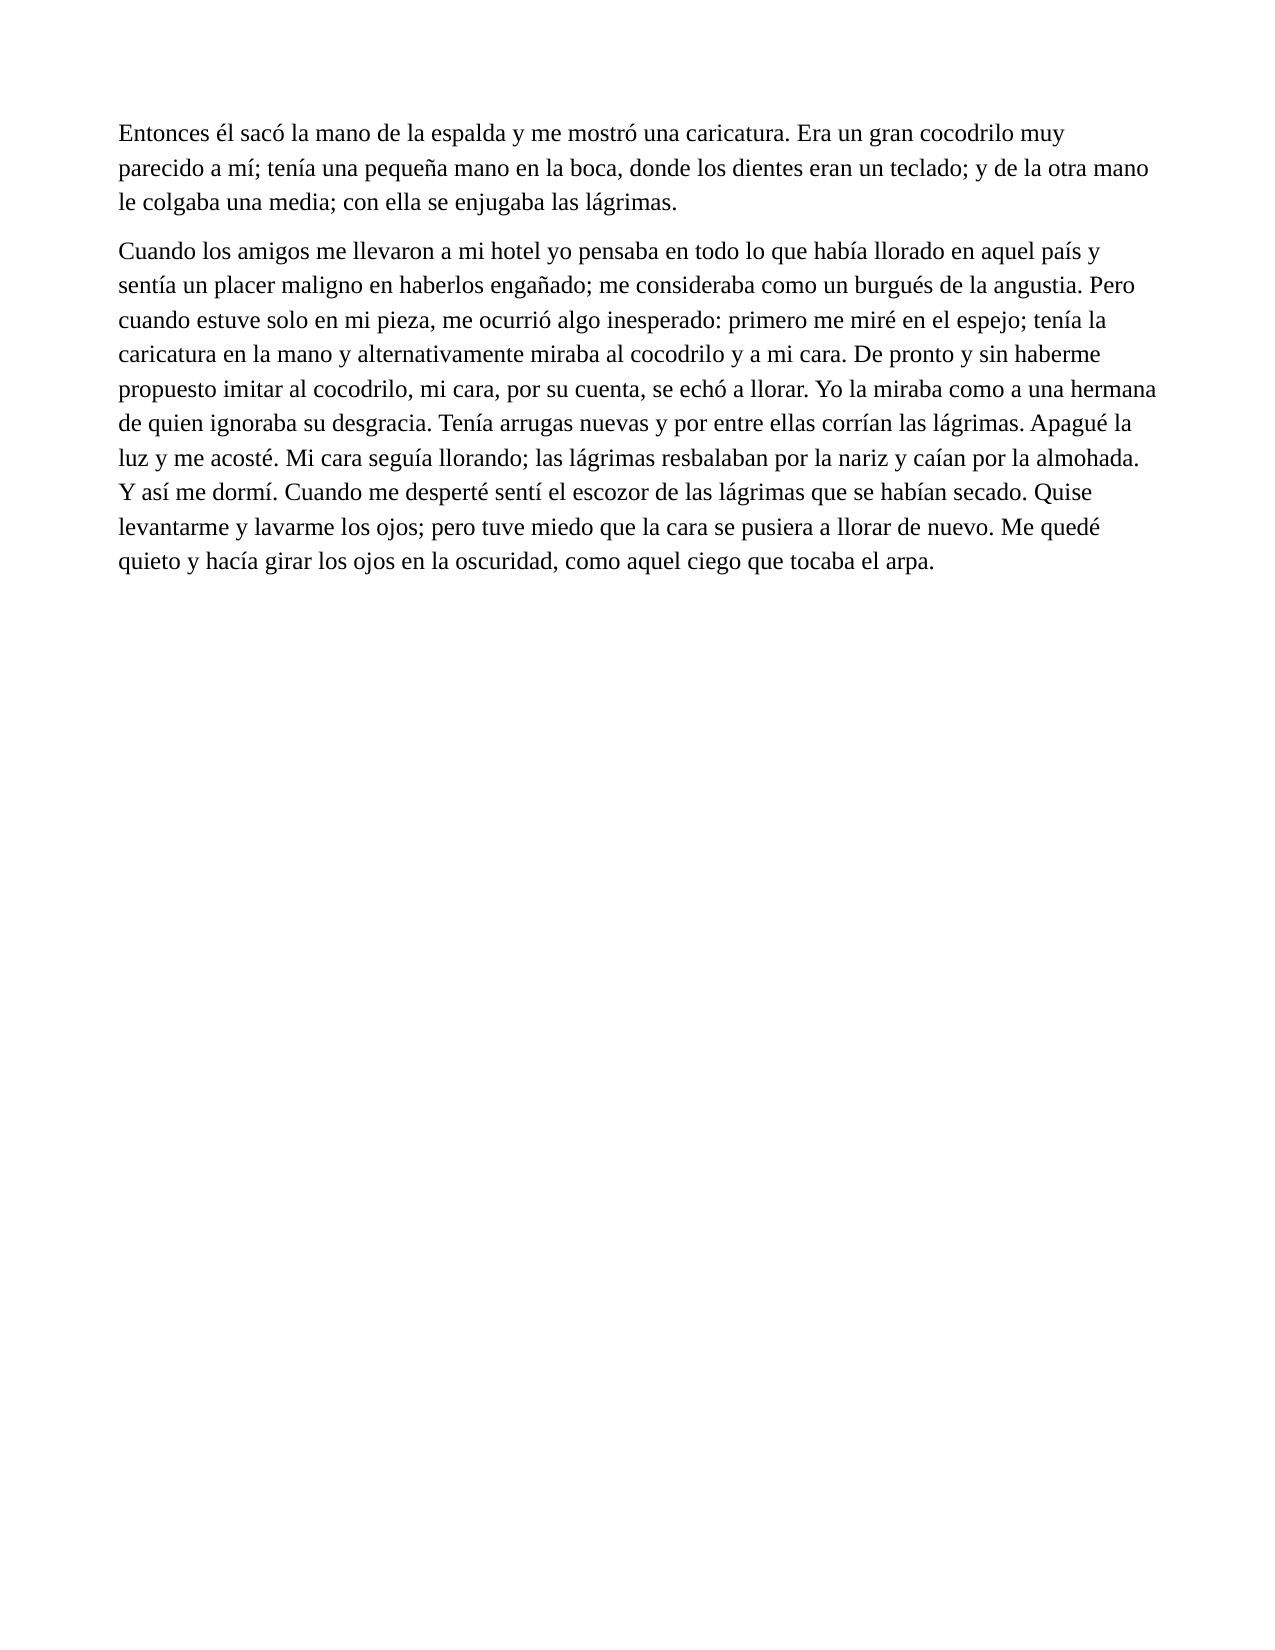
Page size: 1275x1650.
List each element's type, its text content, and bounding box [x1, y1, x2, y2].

text Entonces él sacó la mano de la espalda y me mostró una caricatura. Era un gran cocodrilo muy parecido a mí; tenía una pequeña mano en la boca, donde los dientes eran un teclado; y de la otra mano le colgaba una media; con ella se enjugaba las lágrimas. [118, 118, 1157, 216]
text Cuando los amigos me llevaron a mi hotel yo pensaba en todo lo que había llorado en aquel país y sentía un placer maligno en haberlos engañado; me consideraba como un burgués de la angustia. Pero cuando estuve solo en mi pieza, me ocurrió algo inesperado: primero me miré en el espejo; tenía la caricatura en la mano y alternativamente miraba al cocodrilo y a mi cara. De pronto y sin haberme propuesto imitar al cocodrilo, mi cara, por su cuenta, se echó a llorar. Yo la miraba como a una hermana de quien ignoraba su desgracia. Tenía arrugas nuevas y por entre ellas corrían las lágrimas. Apagué la luz y me acosté. Mi cara seguía llorando; las lágrimas resbalaban por la nariz y caían por la almohada. Y así me dormí. Cuando me desperté sentí el escozor de las lágrimas que se habían secado. Quise levantarme y lavarme los ojos; pero tuve miedo que la cara se pusiera a llorar de nuevo. Me quedé quieto y hacía girar los ojos en la oscuridad, como aquel ciego que tocaba el arpa. [118, 236, 1157, 575]
